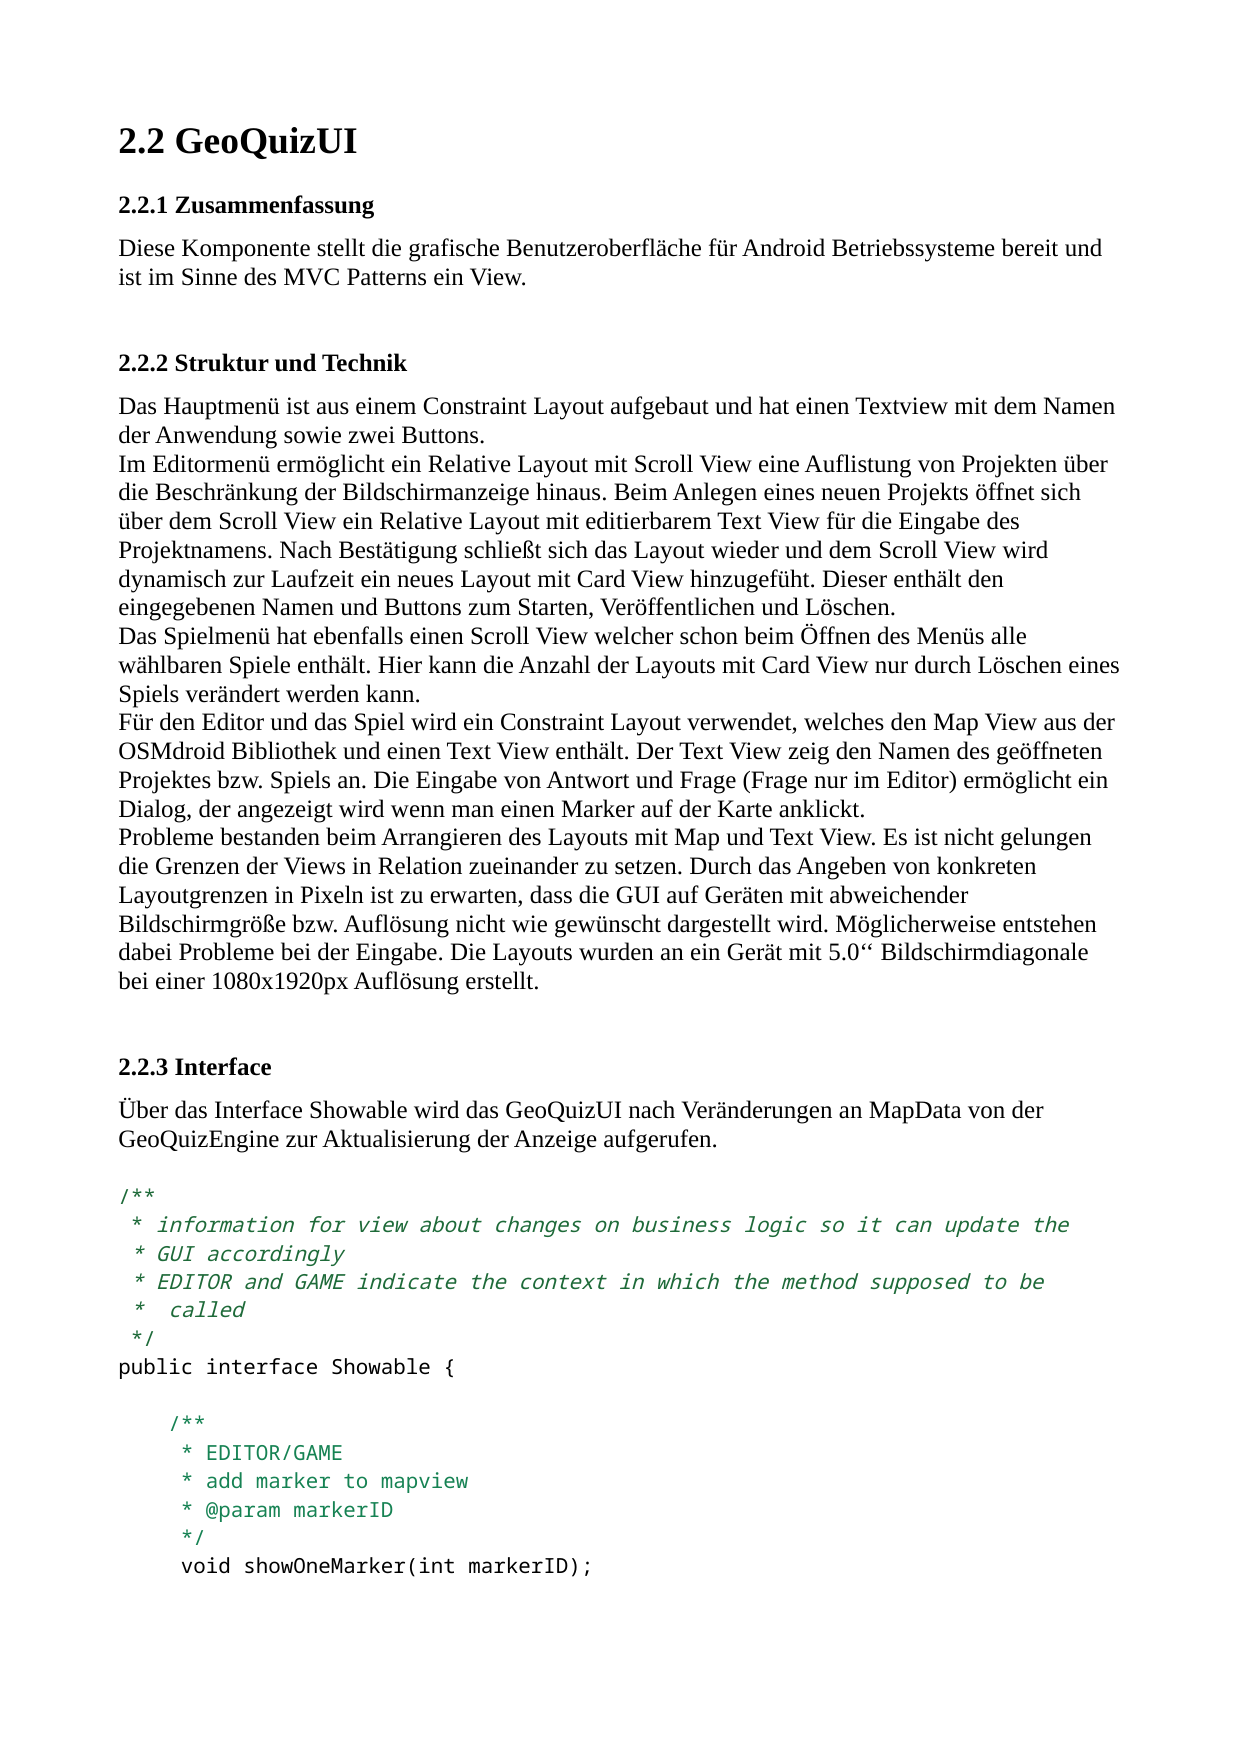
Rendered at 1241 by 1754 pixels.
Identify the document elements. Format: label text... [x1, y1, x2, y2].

text Über das Interface Showable wird das GeoQuizUI nach Veränderungen an MapData von der GeoQuizEngine zur Aktualisierung der Anzeige aufgerufen. [118, 1096, 1122, 1153]
text Das Spielmenü hat ebenfalls einen Scroll View welcher schon beim Öffnen des Menüs alle wählbaren Spiele enthält. Hier kann die Anzahl der Layouts mit Card View nur durch Löschen eines Spiels verändert werden kann. [118, 621, 1122, 707]
text 2.2.2 Struktur und Technik [118, 348, 1122, 377]
text Im Editormenü ermöglicht ein Relative Layout mit Scroll View eine Auflistung von Projekten über die Beschränkung der Bildschirmanzeige hinaus. Beim Anlegen eines neuen Projekts öffnet sich über dem Scroll View ein Relative Layout mit editierbarem Text View für die Eingabe des Projektnamens. Nach Bestätigung schließt sich das Layout wieder und dem Scroll View wird dynamisch zur Laufzeit ein neues Layout mit Card View hinzugefüht. Dieser enthält den eingegebenen Namen und Buttons zum Starten, Veröffentlichen und Löschen. [118, 449, 1122, 621]
text Für den Editor und das Spiel wird ein Constraint Layout verwendet, welches den Map View aus der OSMdroid Bibliothek und einen Text View enthält. Der Text View zeig den Namen des geöffneten Projektes bzw. Spiels an. Die Eingabe von Antwort und Frage (Frage nur im Editor) ermöglicht ein Dialog, der angezeigt wird wenn man einen Marker auf der Karte anklickt. [118, 707, 1122, 822]
text * GUI accordingly [118, 1239, 1122, 1267]
text 2.2 GeoQuizUI [118, 118, 1122, 161]
text Diese Komponente stellt die grafische Benutzeroberfläche für Android Betriebssysteme bereit und ist im Sinne des MVC Patterns ein View. [118, 233, 1122, 291]
text * EDITOR and GAME indicate the context in which the method supposed to be [118, 1267, 1122, 1296]
text 2.2.1 Zusammenfassung [118, 190, 1122, 219]
text * EDITOR/GAME * add marker to mapview * @param markerID */ void showOneMarker(int markerID); [118, 1438, 1122, 1608]
text 2.2.3 Interface [118, 1052, 1122, 1081]
text * called */ public interface Showable { /** [118, 1296, 1122, 1438]
text Das Hauptmenü ist aus einem Constraint Layout aufgebaut und hat einen Textview mit dem Namen der Anwendung sowie zwei Buttons. [118, 391, 1122, 449]
text Probleme bestanden beim Arrangieren des Layouts mit Map und Text View. Es ist nicht gelungen die Grenzen der Views in Relation zueinander zu setzen. Durch das Angeben von konkreten Layoutgrenzen in Pixeln ist zu erwarten, dass die GUI auf Geräten mit abweichender Bildschirmgröße bzw. Auflösung nicht wie gewünscht dargestellt wird. Möglicherweise entstehen dabei Probleme bei der Eingabe. Die Layouts wurden an ein Gerät mit 5.0‘‘ Bildschirmdiagonale bei einer 1080x1920px Auflösung erstellt. [118, 822, 1122, 995]
text /** * information for view about changes on business logic so it can update the [118, 1182, 1122, 1239]
